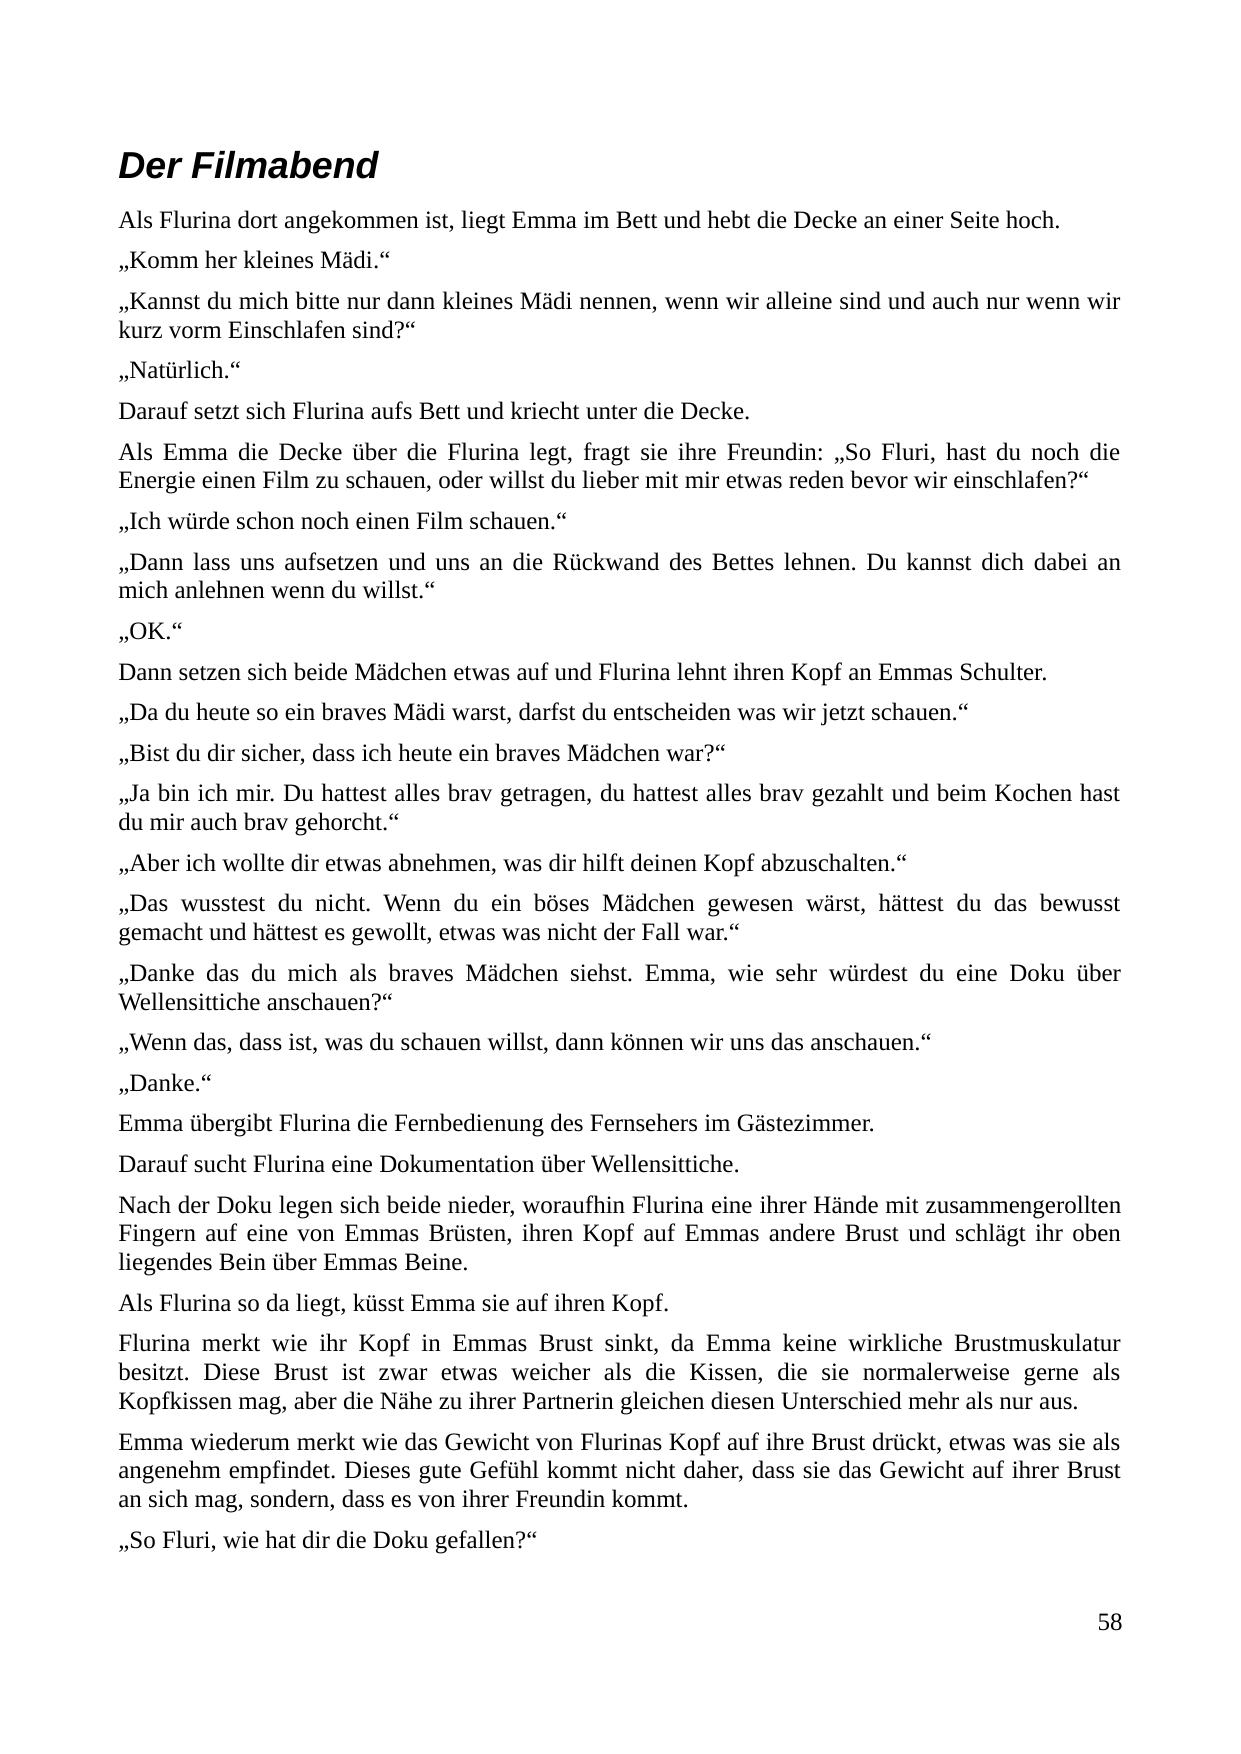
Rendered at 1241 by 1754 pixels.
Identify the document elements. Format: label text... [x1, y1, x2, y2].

text „Aber ich wollte dir etwas abnehmen, was dir hilft deinen Kopf abzuschalten.“ [118, 848, 1122, 877]
text „Wenn das, dass ist, was du schauen willst, dann können wir uns das anschauen.“ [118, 1027, 1122, 1056]
text „Komm her kleines Mädi.“ [118, 245, 1122, 274]
text Darauf setzt sich Flurina aufs Bett und kriecht unter die Decke. [118, 396, 1122, 425]
text Flurina merkt wie ihr Kopf in Emmas Brust sinkt, da Emma keine wirkliche Brustmuskulatur besitzt. Diese Brust ist zwar etwas weicher als die Kissen, die sie normalerweise gerne als Kopfkissen mag, aber die Nähe zu ihrer Partnerin gleichen diesen Unterschied mehr als nur aus. [118, 1328, 1122, 1415]
text Dann setzen sich beide Mädchen etwas auf und Flurina lehnt ihren Kopf an Emmas Schulter. [118, 657, 1122, 685]
text Darauf sucht Flurina eine Dokumentation über Wellensittiche. [118, 1149, 1122, 1178]
text „Ich würde schon noch einen Film schauen.“ [118, 506, 1122, 535]
text „Ja bin ich mir. Du hattest alles brav getragen, du hattest alles brav gezahlt und beim Kochen hast du mir auch brav gehorcht.“ [118, 778, 1122, 836]
text „Danke.“ [118, 1068, 1122, 1097]
text „OK.“ [118, 616, 1122, 645]
text Emma wiederum merkt wie das Gewicht von Flurinas Kopf auf ihre Brust drückt, etwas was sie als angenehm empfindet. Dieses gute Gefühl kommt nicht daher, dass sie das Gewicht auf ihrer Brust an sich mag, sondern, dass es von ihrer Freundin kommt. [118, 1427, 1122, 1513]
text „Dann lass uns aufsetzen und uns an die Rückwand des Bettes lehnen. Du kannst dich dabei an mich anlehnen wenn du willst.“ [118, 547, 1122, 604]
text „Natürlich.“ [118, 355, 1122, 384]
text „So Fluri, wie hat dir die Doku gefallen?“ [118, 1525, 1122, 1553]
text Als Flurina dort angekommen ist, liegt Emma im Bett und hebt die Decke an einer Seite hoch. [118, 205, 1122, 233]
text „Bist du dir sicher, dass ich heute ein braves Mädchen war?“ [118, 738, 1122, 767]
text „Da du heute so ein braves Mädi warst, darfst du entscheiden was wir jetzt schauen.“ [118, 697, 1122, 726]
text Emma übergibt Flurina die Fernbedienung des Fernsehers im Gästezimmer. [118, 1108, 1122, 1137]
text „Kannst du mich bitte nur dann kleines Mädi nennen, wenn wir alleine sind und auch nur wenn wir kurz vorm Einschlafen sind?“ [118, 286, 1122, 343]
text Nach der Doku legen sich beide nieder, woraufhin Flurina eine ihrer Hände mit zusammengerollten Fingern auf eine von Emmas Brüsten, ihren Kopf auf Emmas andere Brust und schlägt ihr oben liegendes Bein über Emmas Beine. [118, 1190, 1122, 1276]
text Als Flurina so da liegt, küsst Emma sie auf ihren Kopf. [118, 1288, 1122, 1317]
text „Das wusstest du nicht. Wenn du ein böses Mädchen gewesen wärst, hättest du das bewusst gemacht und hättest es gewollt, etwas was nicht der Fall war.“ [118, 888, 1122, 946]
text „Danke das du mich als braves Mädchen siehst. Emma, wie sehr würdest du eine Doku über Wellensittiche anschauen?“ [118, 958, 1122, 1015]
subtitle Der Filmabend [118, 143, 1122, 186]
text Als Emma die Decke über die Flurina legt, fragt sie ihre Freundin: „So Fluri, hast du noch die Energie einen Film zu schauen, oder willst du lieber mit mir etwas reden bevor wir einschlafen?“ [118, 437, 1122, 494]
